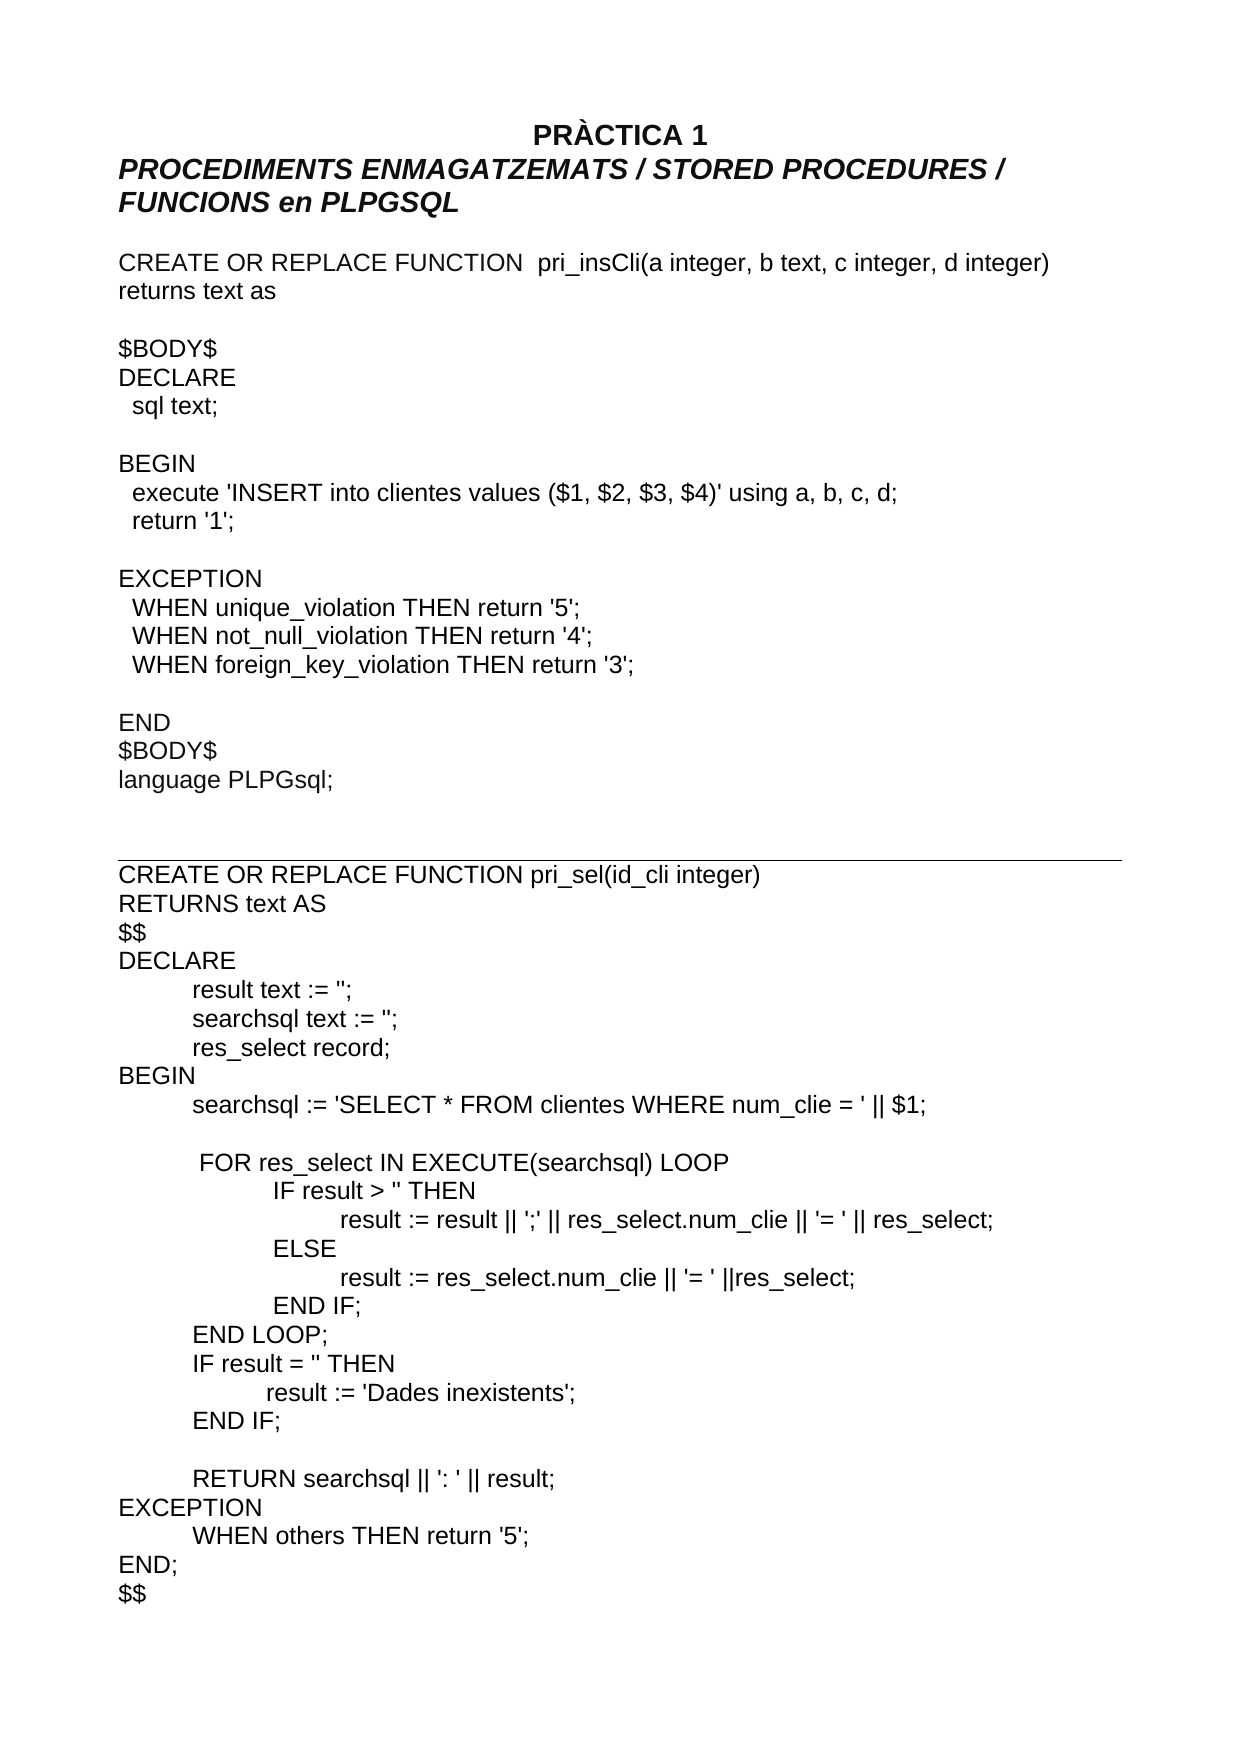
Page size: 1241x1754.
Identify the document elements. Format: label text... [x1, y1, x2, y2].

text CREATE OR REPLACE FUNCTION pri_insCli(a integer, b text, c integer, d integer) returns text as [118, 247, 1122, 305]
text $BODY$ DECLARE sql text; [118, 305, 1122, 420]
text PRÀCTICA 1 [118, 118, 1122, 152]
text BEGIN execute 'INSERT into clientes values ($1, $2, $3, $4)' using a, b, c, d; return '1'; [118, 420, 1122, 535]
text CREATE OR REPLACE FUNCTION pri_sel(id_cli integer) RETURNS text AS $$ DECLARE result text := ''; searchsql text := ''; res_select record; BEGIN searchsql := 'SELECT * FROM clientes WHERE num_clie = ' || $1; FOR res_select IN EXECUTE(searchsql) LOOP IF result > '' THEN result := result || ';' || res_select.num_clie || '= ' || res_select; ELSE result := res_select.num_clie || '= ' ||res_select; END IF; END LOOP; IF result = '' THEN result := 'Dades inexistents'; END IF; RETURN searchsql || ': ' || result; EXCEPTION WHEN others THEN return '5'; END; $$ [118, 861, 1122, 1608]
text EXCEPTION WHEN unique_violation THEN return '5'; WHEN not_null_violation THEN return '4'; WHEN foreign_key_violation THEN return '3'; END $BODY$ language PLPGsql; [118, 535, 1122, 794]
text PROCEDIMENTS ENMAGATZEMATS / STORED PROCEDURES / FUNCIONS en PLPGSQL [118, 152, 1122, 219]
